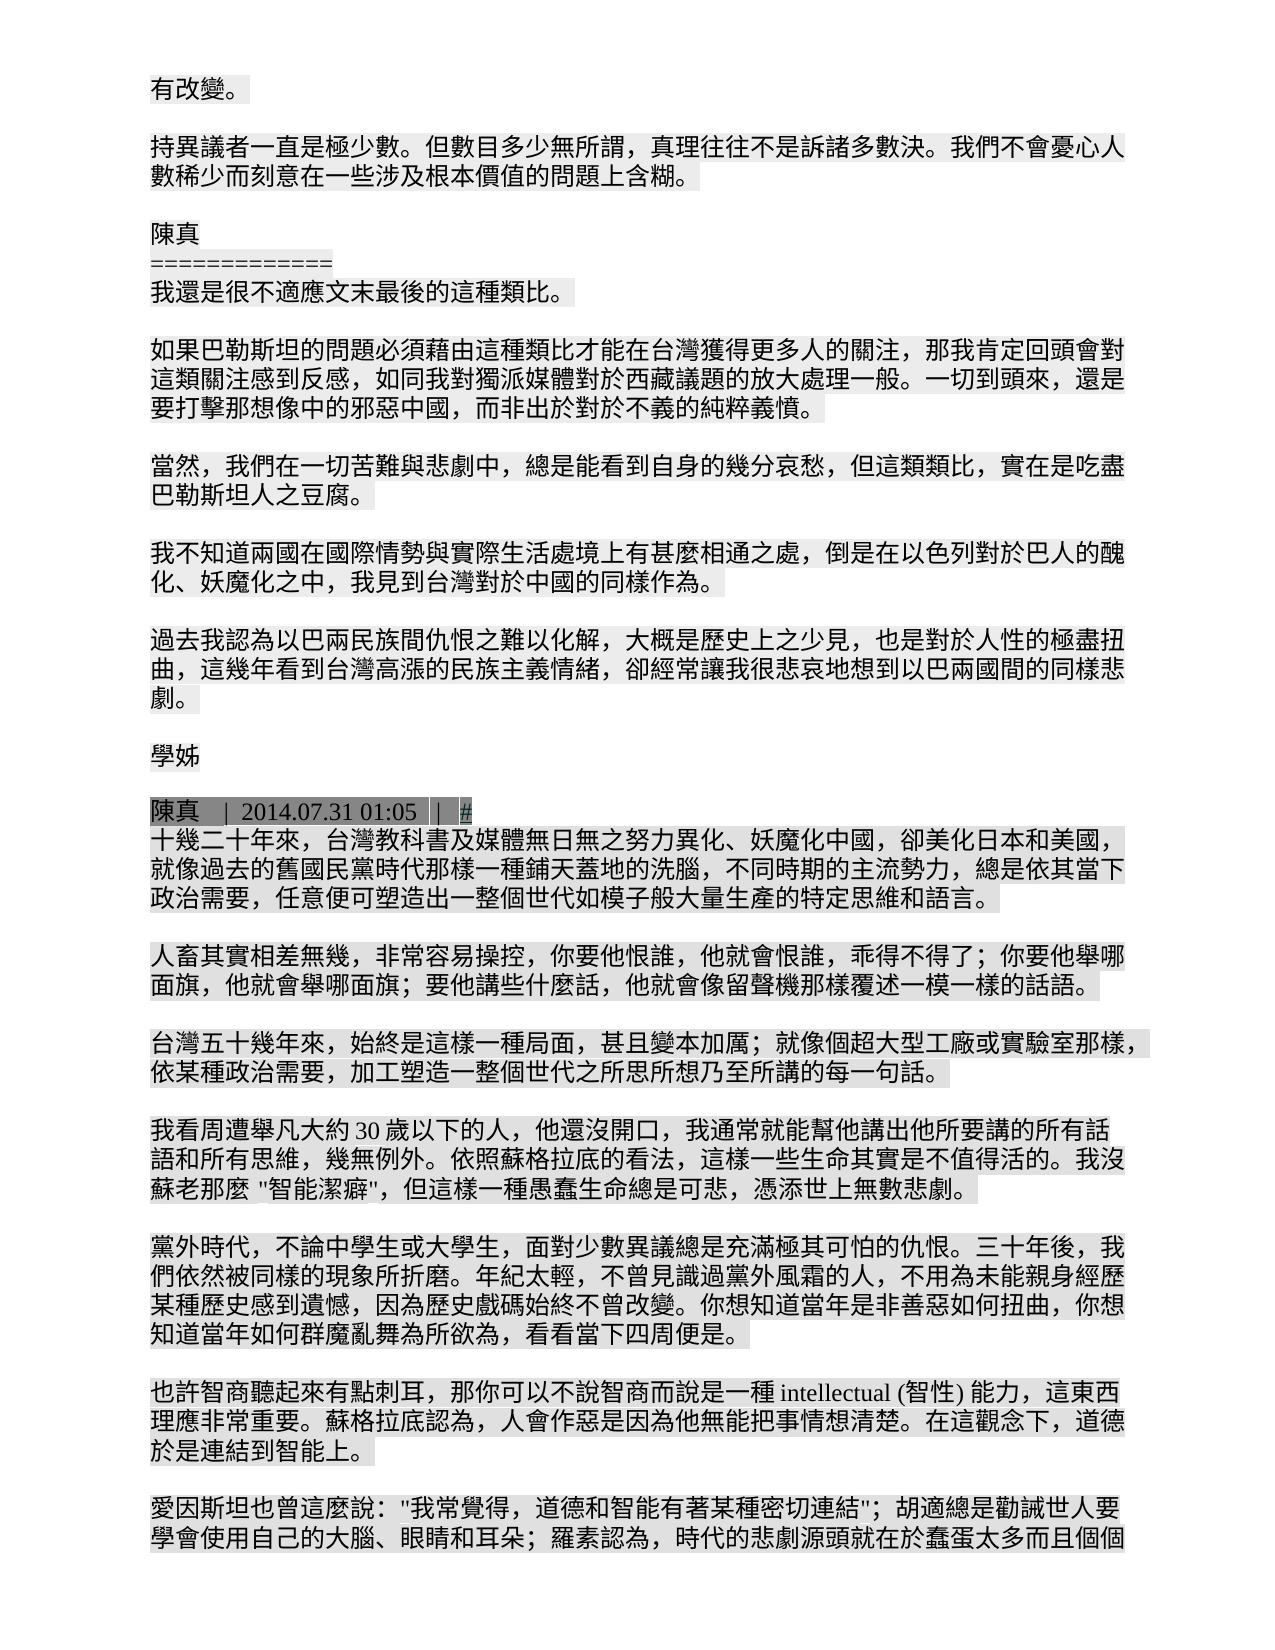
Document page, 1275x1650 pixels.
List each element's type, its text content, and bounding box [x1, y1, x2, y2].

text 陳真 | 2014.07.31 01:05 | # [150, 797, 1125, 826]
text 十幾二十年來，台灣教科書及媒體無日無之努力異化、妖魔化中國，卻美化日本和美國，就像過去的舊國民黨時代那樣一種鋪天蓋地的洗腦，不同時期的主流勢力，總是依其當下政治需要，任意便可塑造出一整個世代如模子般大量生產的特定思維和語言。 人畜其實相差無幾，非常容易操控，你要他恨誰，他就會恨誰，乖得不得了；你要他舉哪面旗，他就會舉哪面旗；要他講些什麼話，他就會像留聲機那樣覆述一模一樣的話語。 台灣五十幾年來，始終是這樣一種局面，甚且變本加厲；就像個超大型工廠或實驗室那樣，依某種政治需要，加工塑造一整個世代之所思所想乃至所講的每一句話。 我看周遭舉凡大約30歲以下的人，他還沒開口，我通常就能幫他講出他所要講的所有話語和所有思維，幾無例外。依照蘇格拉底的看法，這樣一些生命其實是不值得活的。我沒蘇老那麼 "智能潔癖"，但這樣一種愚蠢生命總是可悲，憑添世上無數悲劇。 黨外時代，不論中學生或大學生，面對少數異議總是充滿極其可怕的仇恨。三十年後，我們依然被同樣的現象所折磨。年紀太輕，不曾見識過黨外風霜的人，不用為未能親身經歷某種歷史感到遺憾，因為歷史戲碼始終不曾改變。你想知道當年是非善惡如何扭曲，你想知道當年如何群魔亂舞為所欲為，看看當下四周便是。 也許智商聽起來有點刺耳，那你可以不說智商而說是一種intellectual (智性) 能力，這東西理應非常重要。蘇格拉底認為，人會作惡是因為他無能把事情想清楚。在這觀念下，道德於是連結到智能上。 愛因斯坦也曾這麼說："我常覺得，道德和智能有著某種密切連結"；胡適總是勸誡世人要學會使用自己的大腦、眼睛和耳朵；羅素認為，時代的悲劇源頭就在於蠢蛋太多而且個個勇猛異常，而聰慧者卻極其稀少而且總是猶疑不決、自我懷疑；殷海光每次學期初第一堂課，總是先在黑板上寫下 "做一個不受人惑的人"；達摩東來，據說就是為了尋找這樣一個 "不受人惑的人"。 你永遠不可能肅清所有謊言。謊言並不可怕，可怕的是缺乏辨識謊言的能力。詩如果可以救世界，是因為詩能幫助我們深刻了解事物難以言喻的微妙與複雜；也許哲學也能救世界，因為哲學就像一種探照燈，一種照妖鏡，讓人看清事物的關連與本質；而宗教尤為根本，它給人信心，教人憐憫與忍耐。 我們不可能有那個力氣一一拆解鋪天蓋地的無數謊言，只能寄望人們早日學會使用自己的大腦、眼睛和耳朵--以及心靈，否則我們永遠只會在不同謊言下重蹈痛苦輪迴而不得解脫。 [150, 826, 1125, 1553]
text 我上一個留言是呼應底下學姊在後台mailing list的這段話。 最近常收到一些陌生人寫信來，或寄來以巴問題的相關資料或新聞。我往往能在這些來信中聞到一股綠油油的味道。十年前巴勒網剛成立時也有類似狀況，一些忠黨愛國(民x黨、台灣國)的人或學生似乎習慣望文生義，看到巴勒斯坦要 "建國"，就以為巴勒網之所以支持巴勒斯坦是因為我們也喜歡建國(台灣國)，看到這個就想到那個，全憑字面。 俗話說，看到影子生個兒子，大約就是這樣。在一些絲毫不相干或甚且恰恰相反的人事物中進行望文生義式的類比。不過，各位如果真的了解巴勒網，理應知道我們並不是那樣一種人。 幾十年來，在這島上，忠黨愛國人士大量繁衍，從不缺貨。特別是過去這十幾年，簡直氾濫成災；放眼四周，盡是蠢血沸騰的忠黨愛國青年，差別只是在於從愛那個黨變成愛這個黨，從愛那個國變成愛這個國，但忠黨愛國之本質與惡形惡狀(或蠢到爆)的嘴臉，始終沒有改變。 持異議者一直是極少數。但數目多少無所謂，真理往往不是訴諸多數決。我們不會憂心人數稀少而刻意在一些涉及根本價值的問題上含糊。 陳真 ============= 我還是很不適應文末最後的這種類比。 如果巴勒斯坦的問題必須藉由這種類比才能在台灣獲得更多人的關注，那我肯定回頭會對這類關注感到反感，如同我對獨派媒體對於西藏議題的放大處理一般。一切到頭來，還是要打擊那想像中的邪惡中國，而非出於對於不義的純粹義憤。 當然，我們在一切苦難與悲劇中，總是能看到自身的幾分哀愁，但這類類比，實在是吃盡巴勒斯坦人之豆腐。 我不知道兩國在國際情勢與實際生活處境上有甚麼相通之處，倒是在以色列對於巴人的醜化、妖魔化之中，我見到台灣對於中國的同樣作為。 過去我認為以巴兩民族間仇恨之難以化解，大概是歷史上之少見，也是對於人性的極盡扭曲，這幾年看到台灣高漲的民族主義情緒，卻經常讓我很悲哀地想到以巴兩國間的同樣悲劇。 學姊 [150, 75, 1125, 772]
